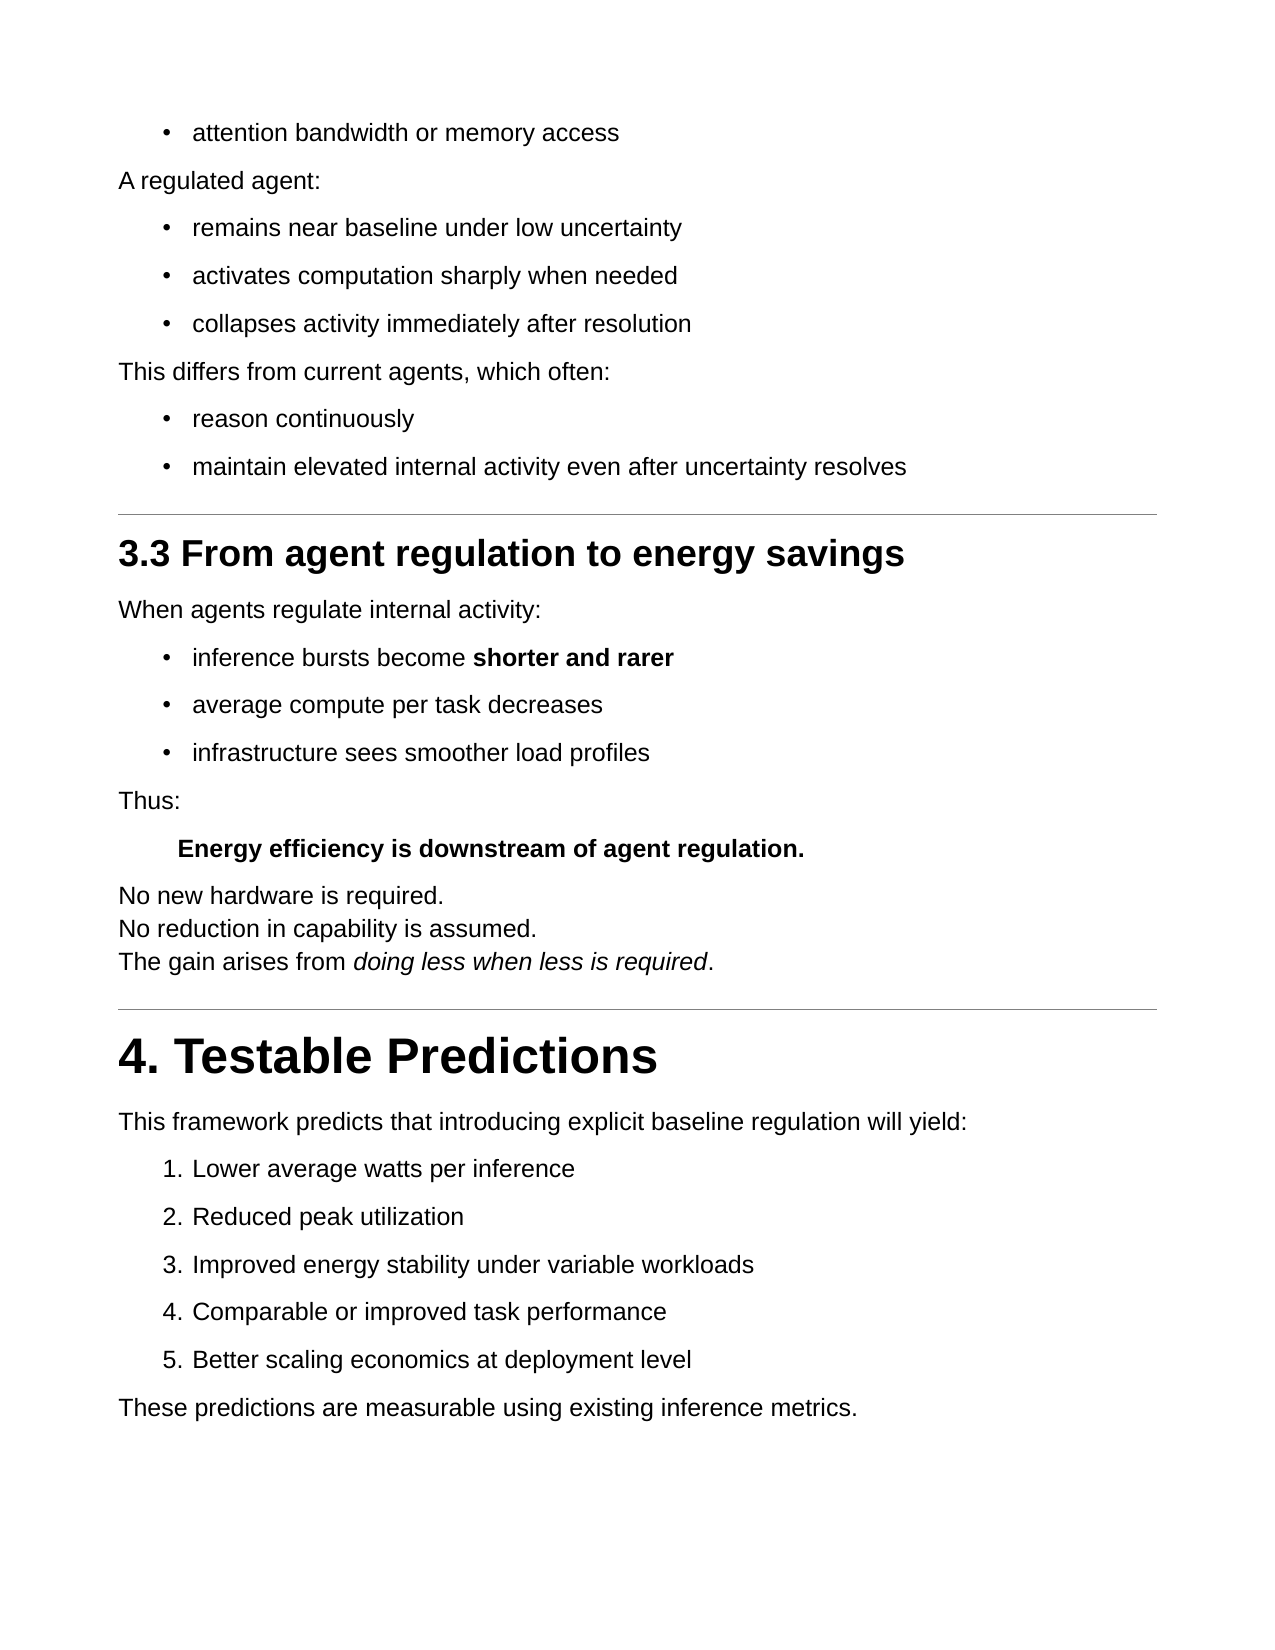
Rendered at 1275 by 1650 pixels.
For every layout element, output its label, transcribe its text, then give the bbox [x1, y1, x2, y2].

list activates computation sharply when needed [162, 261, 1157, 290]
text When agents regulate internal activity: [118, 595, 1157, 624]
subtitle 4. Testable Predictions [118, 1026, 1157, 1084]
list reason continuously [162, 404, 1157, 433]
text This differs from current agents, which often: [118, 357, 1157, 385]
text Thus: [118, 786, 1157, 815]
text A regulated agent: [118, 166, 1157, 194]
list remains near baseline under low uncertainty [162, 213, 1157, 242]
text This framework predicts that introducing explicit baseline regulation will yield: [118, 1107, 1157, 1136]
text No new hardware is required. No reduction in capability is assumed. The gain arises from doing less when less is required. [118, 881, 1157, 976]
list Better scaling economics at deployment level [162, 1345, 1157, 1374]
text Energy efficiency is downstream of agent regulation. [177, 833, 1098, 862]
list Comparable or improved task performance [162, 1297, 1157, 1326]
list average compute per task decreases [162, 691, 1157, 719]
list Improved energy stability under variable workloads [162, 1250, 1157, 1278]
list infrastructure sees smoother load profiles [162, 738, 1157, 767]
text These predictions are measurable using existing inference metrics. [118, 1392, 1157, 1421]
list inference bursts become shorter and rarer [162, 643, 1157, 672]
list attention bandwidth or memory access [162, 118, 1157, 147]
list collapses activity immediately after resolution [162, 309, 1157, 338]
list Reduced peak utilization [162, 1202, 1157, 1231]
list Lower average watts per inference [162, 1154, 1157, 1183]
subtitle 3.3 From agent regulation to energy savings [118, 531, 1157, 574]
list maintain elevated internal activity even after uncertainty resolves [162, 452, 1157, 481]
